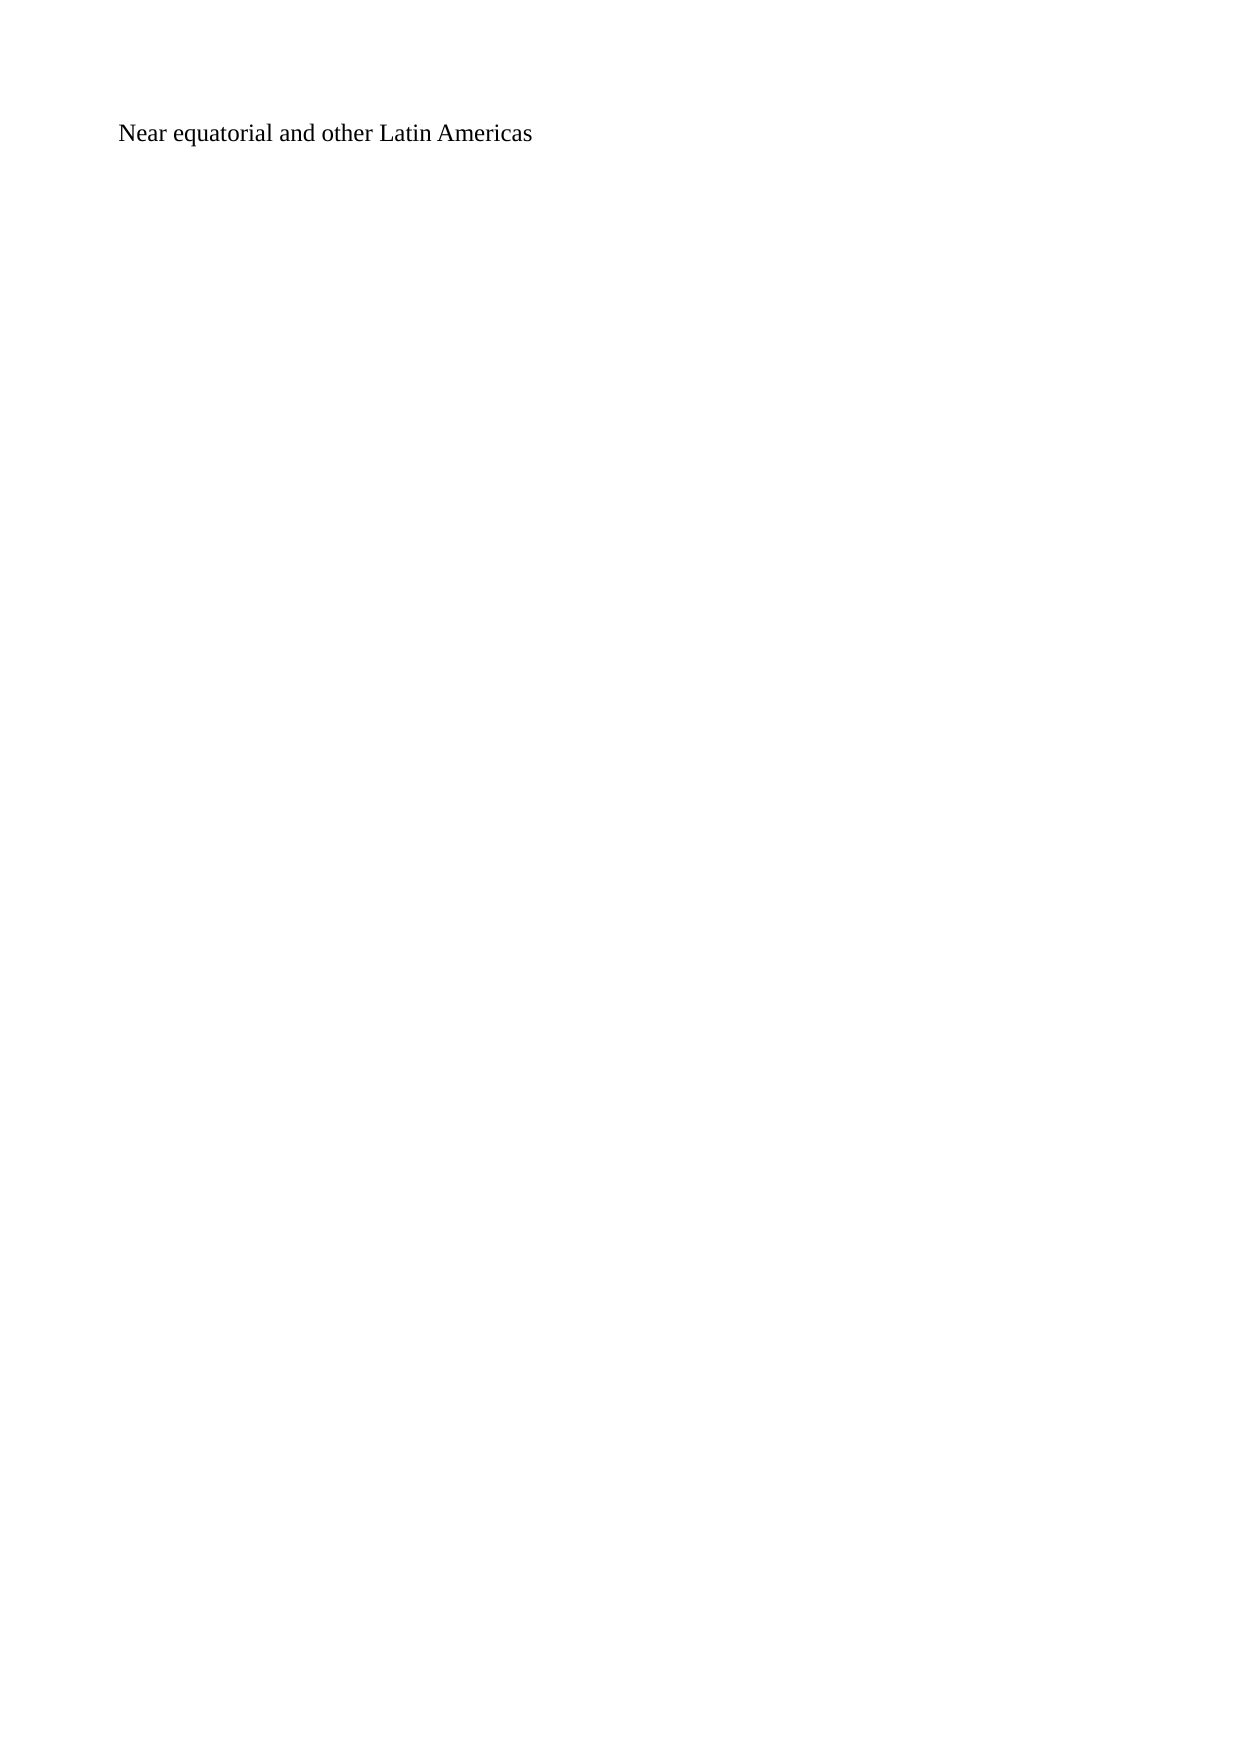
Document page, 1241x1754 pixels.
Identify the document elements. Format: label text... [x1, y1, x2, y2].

text Near equatorial and other Latin Americas [118, 118, 1122, 147]
